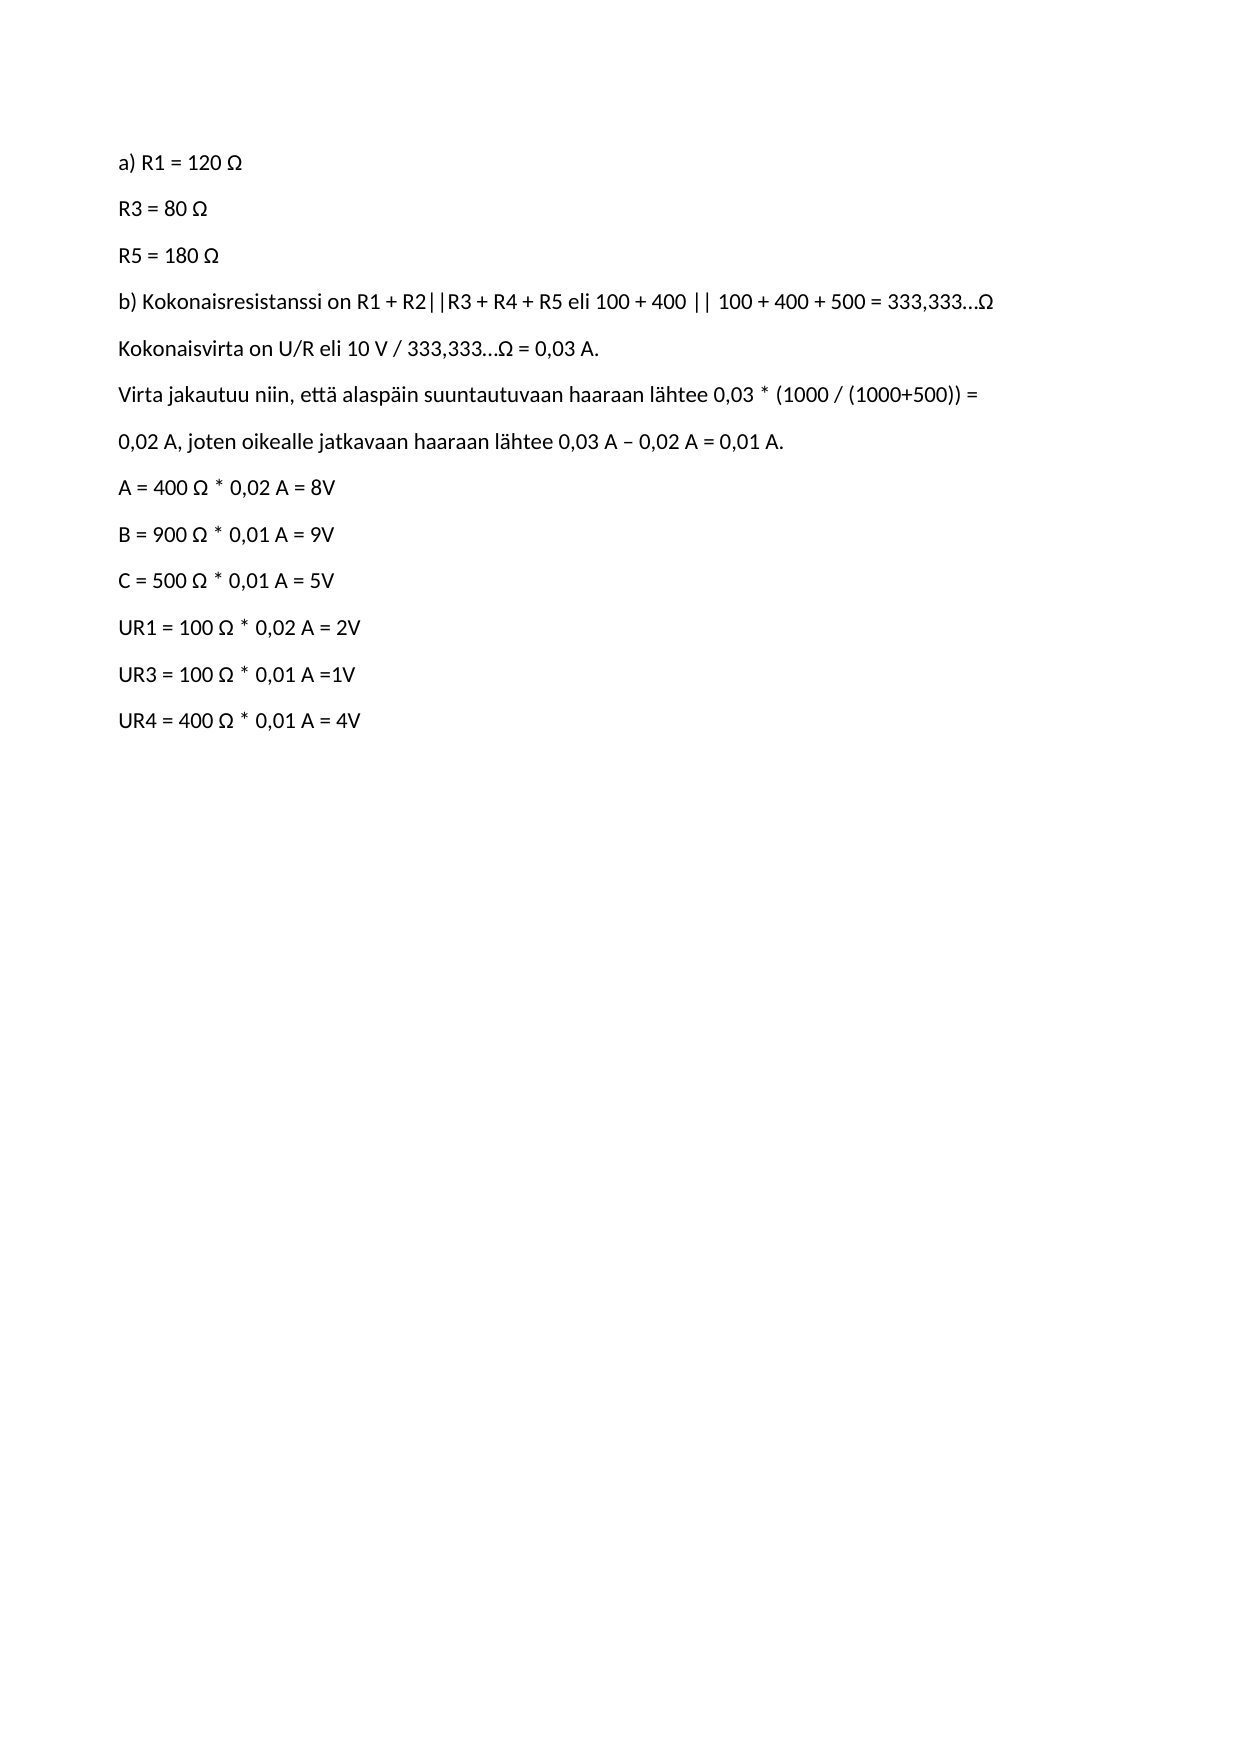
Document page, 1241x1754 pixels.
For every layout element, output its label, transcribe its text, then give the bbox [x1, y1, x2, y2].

text 0,02 A, joten oikealle jatkavaan haaraan lähtee 0,03 A – 0,02 A = 0,01 A. [118, 427, 1122, 455]
text UR4 = 400 Ω * 0,01 A = 4V [118, 706, 1122, 734]
text C = 500 Ω * 0,01 A = 5V [118, 567, 1122, 595]
text A = 400 Ω * 0,02 A = 8V [118, 473, 1122, 502]
text UR1 = 100 Ω * 0,02 A = 2V [118, 613, 1122, 641]
text b) Kokonaisresistanssi on R1 + R2||R3 + R4 + R5 eli 100 + 400 || 100 + 400 + 500 = 333,333…Ω [118, 287, 1122, 315]
text B = 900 Ω * 0,01 A = 9V [118, 520, 1122, 548]
text UR3 = 100 Ω * 0,01 A =1V [118, 660, 1122, 688]
text R5 = 180 Ω [118, 241, 1122, 269]
text R3 = 80 Ω [118, 194, 1122, 222]
text Virta jakautuu niin, että alaspäin suuntautuvaan haaraan lähtee 0,03 * (1000 / (1000+500)) = [118, 380, 1122, 408]
text Kokonaisvirta on U/R eli 10 V / 333,333…Ω = 0,03 A. [118, 334, 1122, 362]
text a) R1 = 120 Ω [118, 148, 1122, 176]
